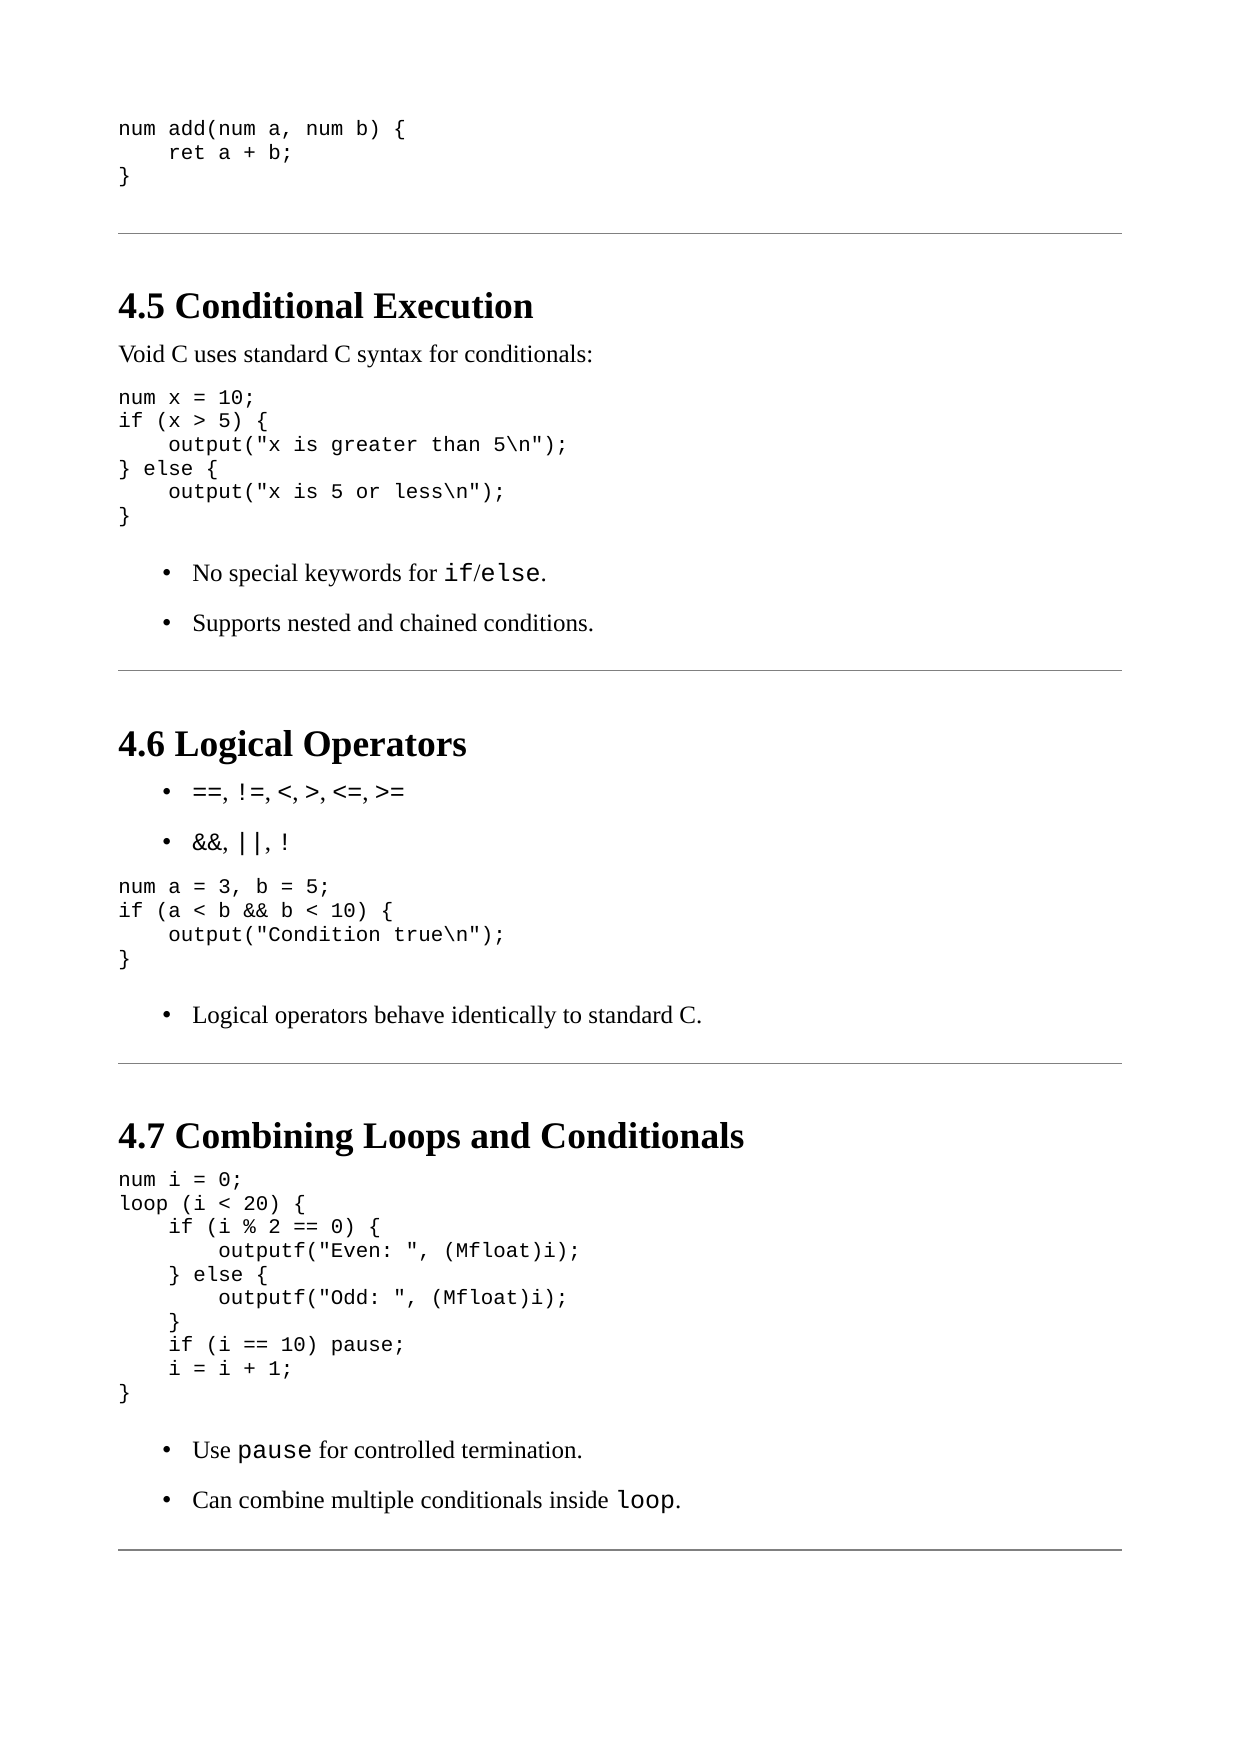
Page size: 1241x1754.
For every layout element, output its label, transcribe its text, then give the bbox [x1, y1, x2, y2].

list Supports nested and chained conditions. [162, 608, 1122, 637]
text num i = 0; [118, 1169, 1122, 1193]
text output("x is 5 or less\n"); [118, 481, 1122, 505]
text outputf("Even: ", (Mfloat)i); [118, 1240, 1122, 1263]
list Logical operators behave identically to standard C. [162, 1001, 1122, 1029]
subtitle 4.5 Conditional Execution [118, 284, 1122, 327]
list ==, !=, <, >, <=, >= [162, 777, 1122, 807]
text } [118, 165, 1122, 189]
text output("x is greater than 5\n"); [118, 434, 1122, 458]
list No special keywords for if/else. [162, 558, 1122, 589]
subtitle 4.6 Logical Operators [118, 721, 1122, 764]
list Can combine multiple conditionals inside loop. [162, 1485, 1122, 1516]
text output("Condition true\n"); [118, 924, 1122, 947]
text if (i == 10) pause; [118, 1334, 1122, 1358]
text loop (i < 20) { [118, 1193, 1122, 1216]
text Void C uses standard C syntax for conditionals: [118, 339, 1122, 368]
text } [118, 1311, 1122, 1334]
text } [118, 1382, 1122, 1405]
text } else { [118, 458, 1122, 481]
text } else { [118, 1263, 1122, 1287]
text if (x > 5) { [118, 411, 1122, 434]
subtitle 4.7 Combining Loops and Conditionals [118, 1113, 1122, 1156]
text if (a < b && b < 10) { [118, 900, 1122, 924]
text i = i + 1; [118, 1358, 1122, 1382]
list &&, ||, ! [162, 827, 1122, 857]
text num a = 3, b = 5; [118, 877, 1122, 900]
text num add(num a, num b) { [118, 118, 1122, 142]
text if (i % 2 == 0) { [118, 1216, 1122, 1240]
text ret a + b; [118, 142, 1122, 165]
text num x = 10; [118, 387, 1122, 411]
text outputf("Odd: ", (Mfloat)i); [118, 1287, 1122, 1311]
text } [118, 947, 1122, 971]
text } [118, 505, 1122, 529]
list Use pause for controlled termination. [162, 1435, 1122, 1466]
